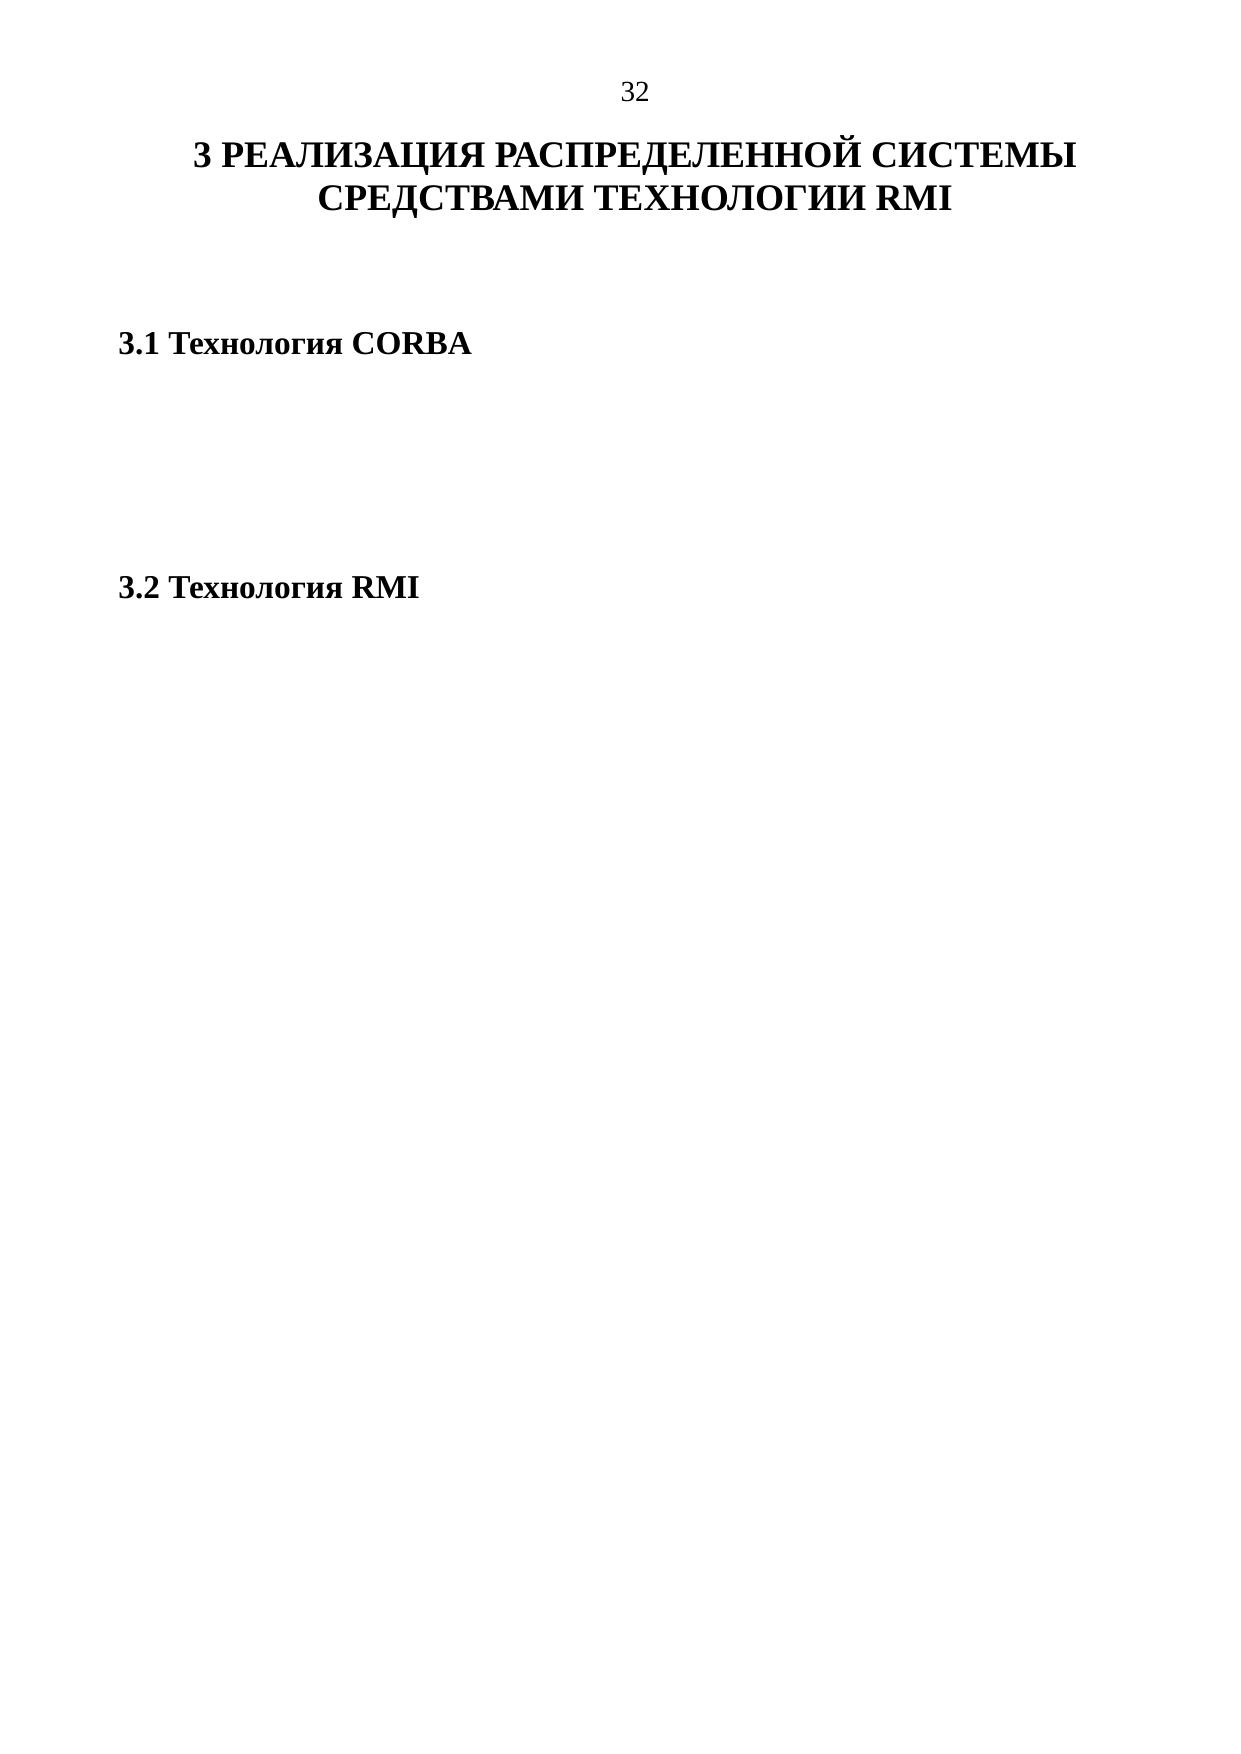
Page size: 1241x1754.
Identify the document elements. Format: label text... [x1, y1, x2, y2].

subtitle 3.2 Технология RMI [118, 567, 1152, 605]
subtitle 3.1 Технология CORBA [118, 323, 1152, 362]
subtitle 3 Реализация распределенной системы средствами технологии RMI [118, 132, 1152, 219]
